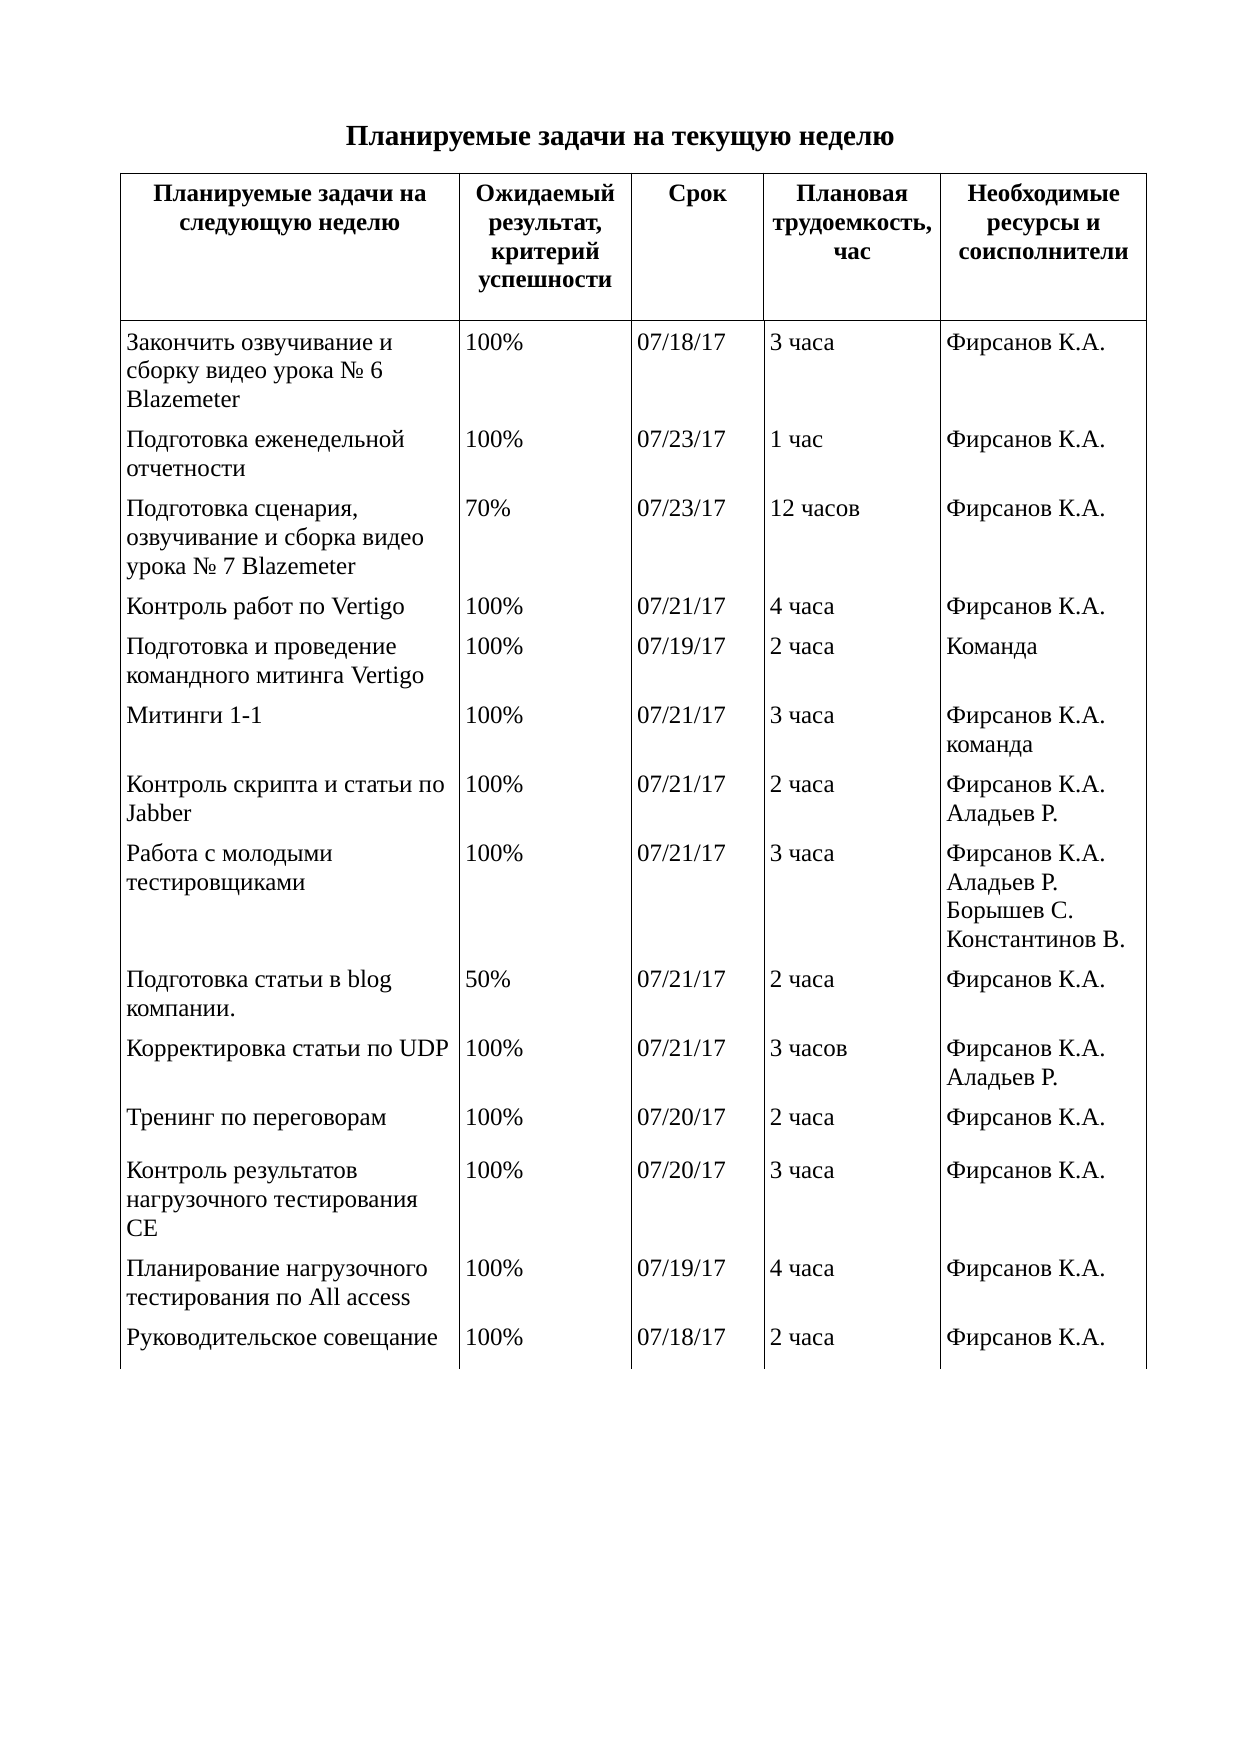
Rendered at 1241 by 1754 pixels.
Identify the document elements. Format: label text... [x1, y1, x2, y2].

table_cell 50% [460, 959, 631, 1028]
table_cell 2 часа [765, 959, 940, 1028]
table_cell 18.07.17 [632, 1316, 764, 1369]
table_cell 2 часа [765, 764, 940, 832]
table_cell 2 часа [765, 1097, 940, 1150]
table_cell Фирсанов К.А. [941, 959, 1146, 1028]
table_cell 21.07.17 [632, 764, 764, 832]
table_cell Фирсанов К.А. Аладьев Р. [941, 764, 1146, 832]
table_cell 2 часа [765, 626, 940, 694]
table_cell 3 часа [765, 695, 940, 763]
table_cell 4 часа [765, 1248, 940, 1316]
table_cell 23.07.17 [632, 488, 764, 585]
table_header Плановая трудоемкость, час [764, 174, 940, 320]
table_cell 21.07.17 [632, 1028, 764, 1097]
table_cell 100% [460, 695, 631, 763]
table_cell Фирсанов К.А. [941, 1150, 1146, 1247]
table_cell 3 часа [765, 1150, 940, 1247]
table_header Планируемые задачи на следующую неделю [121, 174, 459, 320]
table_cell 18.07.17 [632, 321, 764, 419]
table_cell 3 часов [765, 1028, 940, 1097]
table_cell 4 часа [765, 585, 940, 626]
table_cell Фирсанов К.А. Аладьев Р. Борышев С. Константинов В. [941, 833, 1146, 959]
table_cell Фирсанов К.А. [941, 321, 1146, 419]
table_cell Контроль работ по Vertigo [121, 585, 459, 626]
table_cell 100% [460, 1028, 631, 1097]
table_cell Контроль результатов нагрузочного тестирования CE [121, 1150, 459, 1247]
table_cell Работа с молодыми тестировщиками [121, 833, 459, 959]
table_cell Подготовка статьи в blog компании. [121, 959, 459, 1028]
table_cell Корректировка статьи по UDP [121, 1028, 459, 1097]
table_cell Руководительское совещание [121, 1316, 459, 1369]
table_cell Подготовка и проведение командного митинга Vertigo [121, 626, 459, 694]
table_cell 2 часа [765, 1316, 940, 1369]
text Планируемые задачи на текущую неделю [118, 118, 1122, 152]
table_cell 100% [460, 1150, 631, 1247]
table_cell Митинги 1-1 [121, 695, 459, 763]
table_cell Фирсанов К.А. Аладьев Р. [941, 1028, 1146, 1097]
table_cell 100% [460, 1316, 631, 1369]
table_cell Контроль скрипта и статьи по Jabber [121, 764, 459, 832]
table_cell 100% [460, 833, 631, 959]
table_cell 100% [460, 419, 631, 488]
table_cell Подготовка сценария, озвучивание и сборка видео урока № 7 Blazemeter [121, 488, 459, 585]
table_cell Фирсанов К.А. [941, 585, 1146, 626]
table_cell Планирование нагрузочного тестирования по All access [121, 1248, 459, 1316]
table_cell Команда [941, 626, 1146, 694]
table_cell Фирсанов К.А. [941, 488, 1146, 585]
table_cell 70% [460, 488, 631, 585]
table_cell 19.07.17 [632, 626, 764, 694]
table_cell 21.07.17 [632, 695, 764, 763]
table_cell 21.07.17 [632, 585, 764, 626]
table_cell 3 часа [765, 833, 940, 959]
table_cell 21.07.17 [632, 833, 764, 959]
table_cell 100% [460, 764, 631, 832]
table_cell 100% [460, 321, 631, 419]
table_cell 19.07.17 [632, 1248, 764, 1316]
table_cell 21.07.17 [632, 959, 764, 1028]
table_cell Фирсанов К.А. [941, 419, 1146, 488]
table_cell 3 часа [765, 321, 940, 419]
table_cell 20.07.17 [632, 1097, 764, 1150]
table_cell 100% [460, 1248, 631, 1316]
table_cell 20.07.17 [632, 1150, 764, 1247]
table_cell Подготовка еженедельной отчетности [121, 419, 459, 488]
table_cell 100% [460, 1097, 631, 1150]
table_cell Закончить озвучивание и сборку видео урока № 6 Blazemeter [121, 321, 459, 419]
table_cell 100% [460, 626, 631, 694]
table_header Ожидаемый результат, критерий успешности [460, 174, 631, 320]
table_cell 100% [460, 585, 631, 626]
table_cell Фирсанов К.А. [941, 1316, 1146, 1369]
table_cell 1 час [765, 419, 940, 488]
table_cell Фирсанов К.А. [941, 1248, 1146, 1316]
table_header Необходимые ресурсы и соисполнители [941, 174, 1146, 320]
table_cell 23.07.17 [632, 419, 764, 488]
table_cell Тренинг по переговорам [121, 1097, 459, 1150]
table_cell 12 часов [765, 488, 940, 585]
table_cell Фирсанов К.А. [941, 1097, 1146, 1150]
table_cell Фирсанов К.А. команда [941, 695, 1146, 763]
table_header Срок [632, 174, 763, 320]
